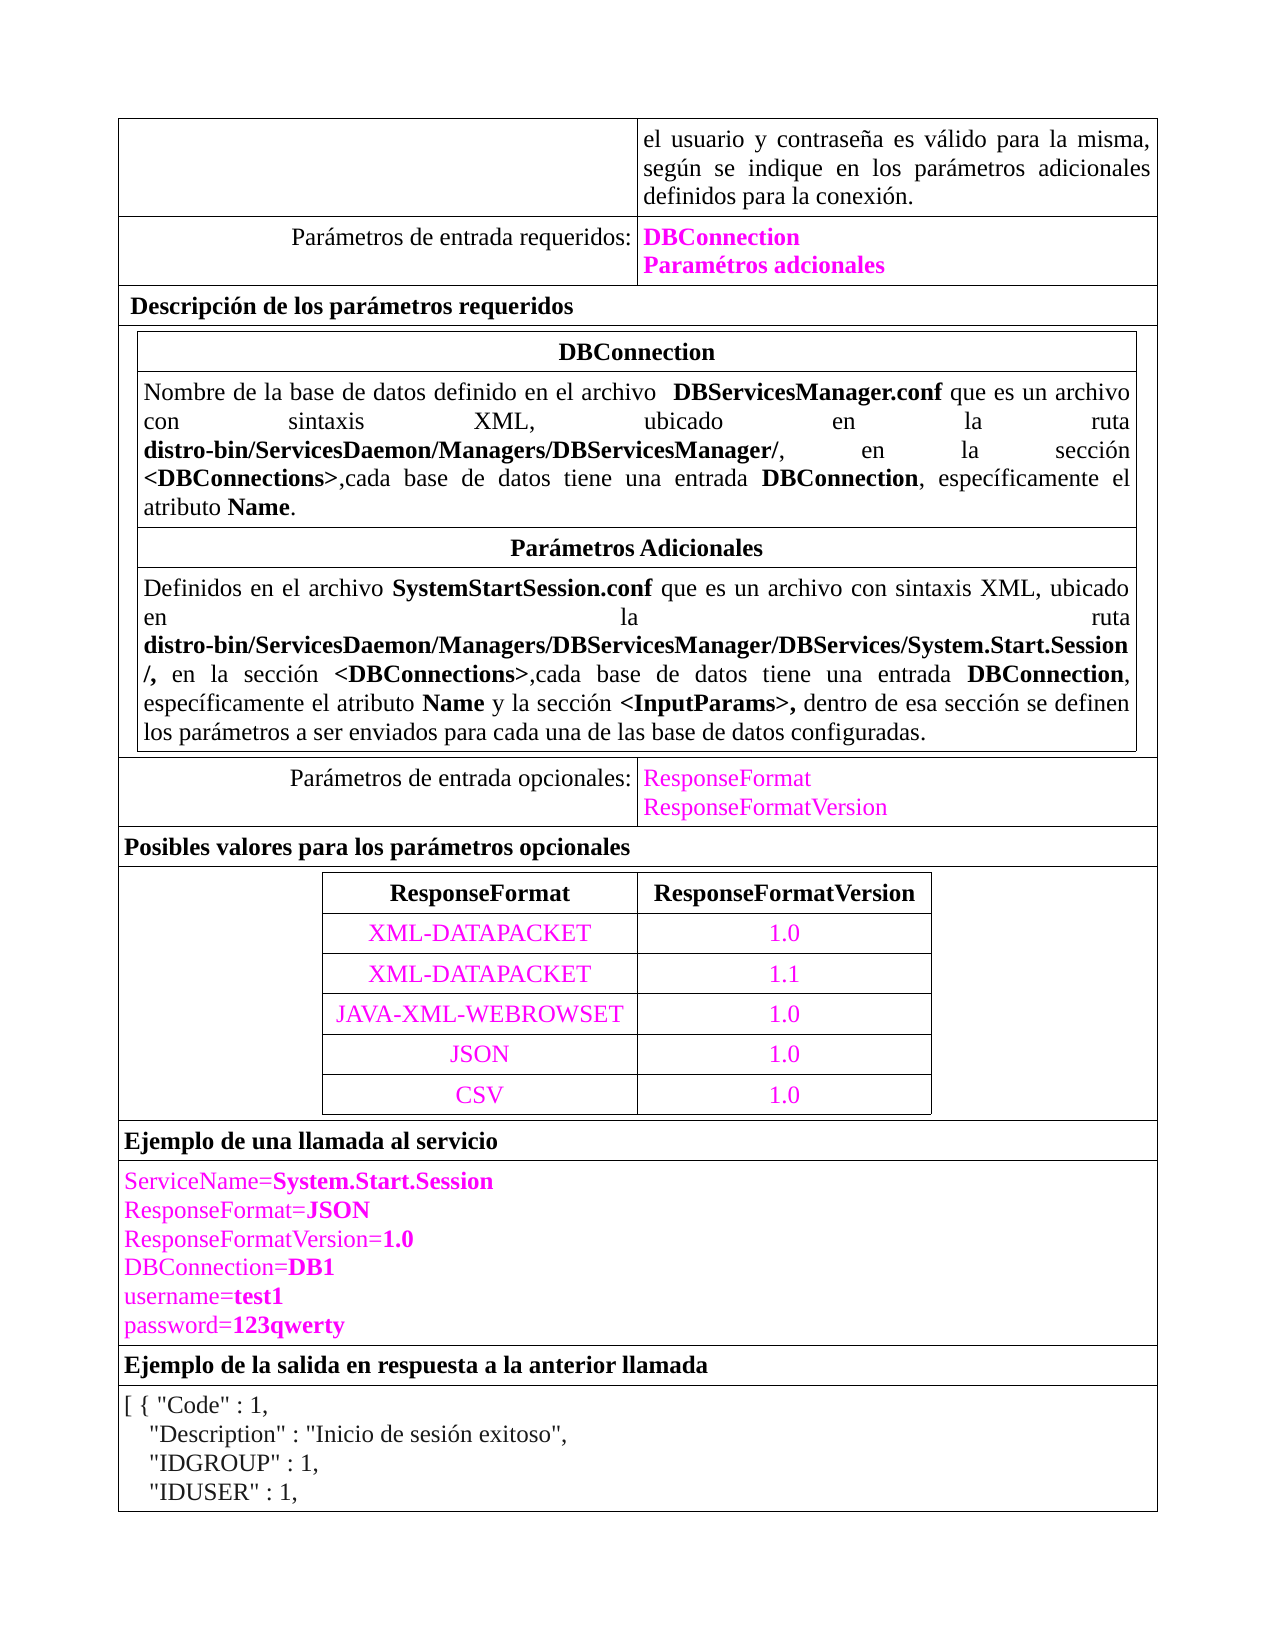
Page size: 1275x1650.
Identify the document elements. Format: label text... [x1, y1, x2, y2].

table_cell Descripción de los parámetros requeridos [119, 286, 1157, 325]
table_cell 1.0 [638, 1075, 931, 1114]
table_cell ServiceName=System.Start.Session ResponseFormat=JSON ResponseFormatVersion=1.0 DBConnection=DB1 username=test1 password=123qwerty [119, 1161, 1157, 1344]
table_cell 1.0 [638, 1035, 931, 1074]
table_cell Posibles valores para los parámetros opcionales [119, 827, 1157, 866]
table_cell XML-DATAPACKET [323, 914, 637, 953]
table_cell 1.0 [638, 914, 931, 953]
table_cell el usuario y contraseña es válido para la misma, según se indique en los parámetros adicionales definidos para la conexión. [638, 119, 1157, 216]
table_header DBConnection [138, 332, 1136, 371]
table_cell XML-DATAPACKET [323, 954, 637, 993]
table_header ResponseFormatVersion [638, 873, 931, 913]
table_cell Definidos en el archivo SystemStartSession.conf que es un archivo con sintaxis XML, ubicado en la ruta distro-bin/ServicesDaemon/Managers/DBServicesManager/DBServices/System.Start.Session/, en la sección <DBConnections>,cada base de datos tiene una entrada DBConnection, específicamente el atributo Name y la sección <InputParams>, dentro de esa sección se definen los parámetros a ser enviados para cada una de las base de datos configuradas. [138, 568, 1136, 751]
table_cell 1.0 [638, 994, 931, 1033]
table_cell [ { "Code" : 1, "Description" : "Inicio de sesión exitoso", "IDGROUP" : 1, "IDUSER" : 1, [119, 1386, 1157, 1511]
table_cell JSON [323, 1035, 637, 1074]
table_cell Parámetros Adicionales [138, 528, 1136, 567]
table_cell Nombre de la base de datos definido en el archivo DBServicesManager.conf que es un archivo con sintaxis XML, ubicado en la ruta distro-bin/ServicesDaemon/Managers/DBServicesManager/, en la sección <DBConnections>,cada base de datos tiene una entrada DBConnection, específicamente el atributo Name. [138, 372, 1136, 527]
table_cell [119, 119, 637, 216]
table_cell JAVA-XML-WEBROWSET [323, 994, 637, 1033]
table_cell CSV [323, 1075, 637, 1114]
table_cell Parámetros de entrada opcionales: [119, 758, 637, 826]
table_cell ResponseFormat ResponseFormatVersion [638, 758, 1157, 826]
table_cell Ejemplo de una llamada al servicio [119, 1121, 1157, 1160]
table_cell Parámetros de entrada requeridos: [119, 217, 637, 285]
table_cell 1.1 [638, 954, 931, 993]
table_cell [119, 867, 1157, 1120]
table_header ResponseFormat [323, 873, 637, 913]
table_cell DBConnection Paramétros adcionales [638, 217, 1157, 285]
table_cell [119, 326, 1157, 757]
table_cell Ejemplo de la salida en respuesta a la anterior llamada [119, 1346, 1157, 1385]
